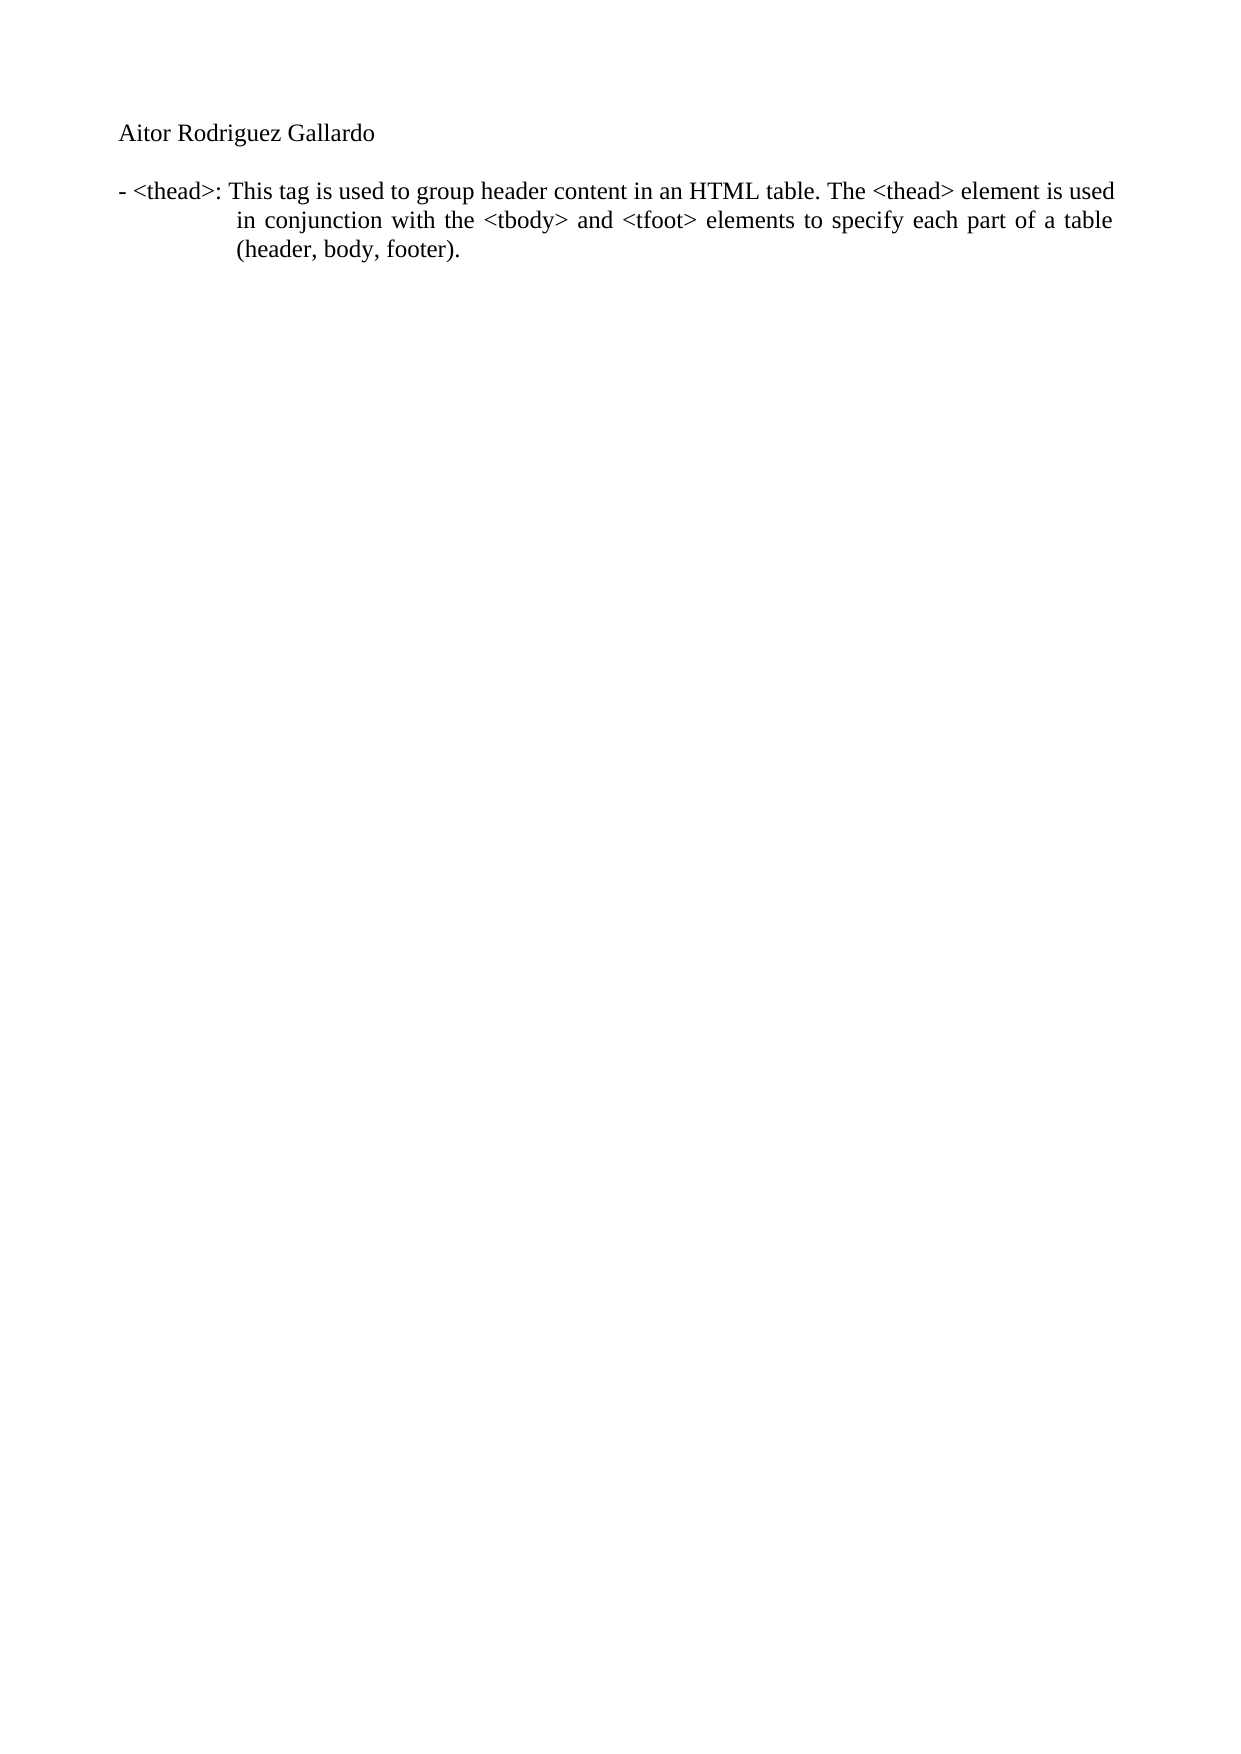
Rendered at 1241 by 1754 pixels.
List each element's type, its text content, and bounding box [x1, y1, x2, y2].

text - <thead>: This tag is used to group header content in an HTML table. The <thead> element is used in conjunction with the <tbody> and <tfoot> elements to specify each part of a table (header, body, footer). [118, 176, 1122, 263]
